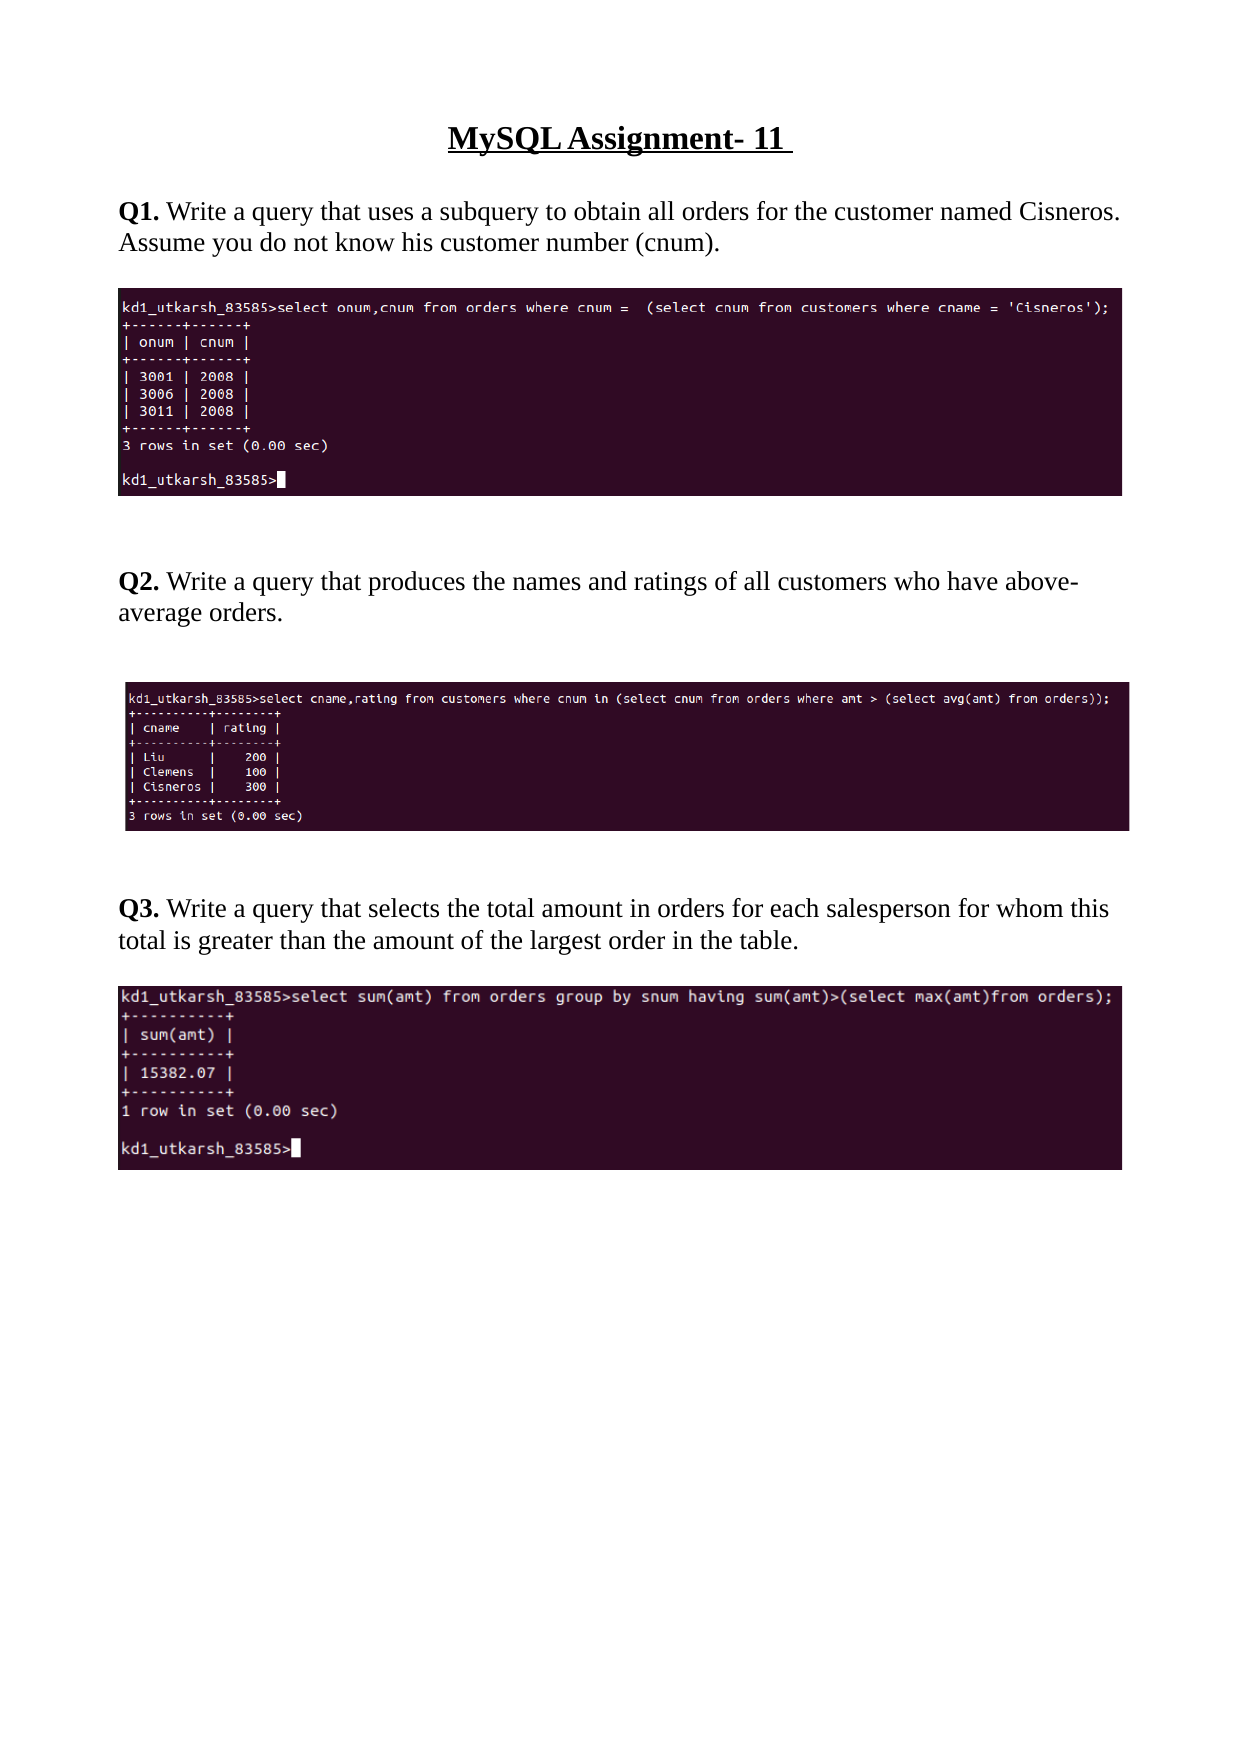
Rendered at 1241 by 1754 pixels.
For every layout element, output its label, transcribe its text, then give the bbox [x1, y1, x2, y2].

text Q3. Write a query that selects the total amount in orders for each salesperson for whom this total is greater than the amount of the largest order in the table. [118, 893, 1122, 955]
text MySQL Assignment- 11 [118, 118, 1122, 156]
text Q2. Write a query that produces the names and ratings of all customers who have above-average orders. [118, 564, 1122, 627]
picture [125, 682, 1130, 831]
text Q1. Write a query that uses a subquery to obtain all orders for the customer named Cisneros. Assume you do not know his customer number (cnum). [118, 195, 1122, 257]
picture [118, 288, 1123, 496]
picture [118, 986, 1123, 1170]
